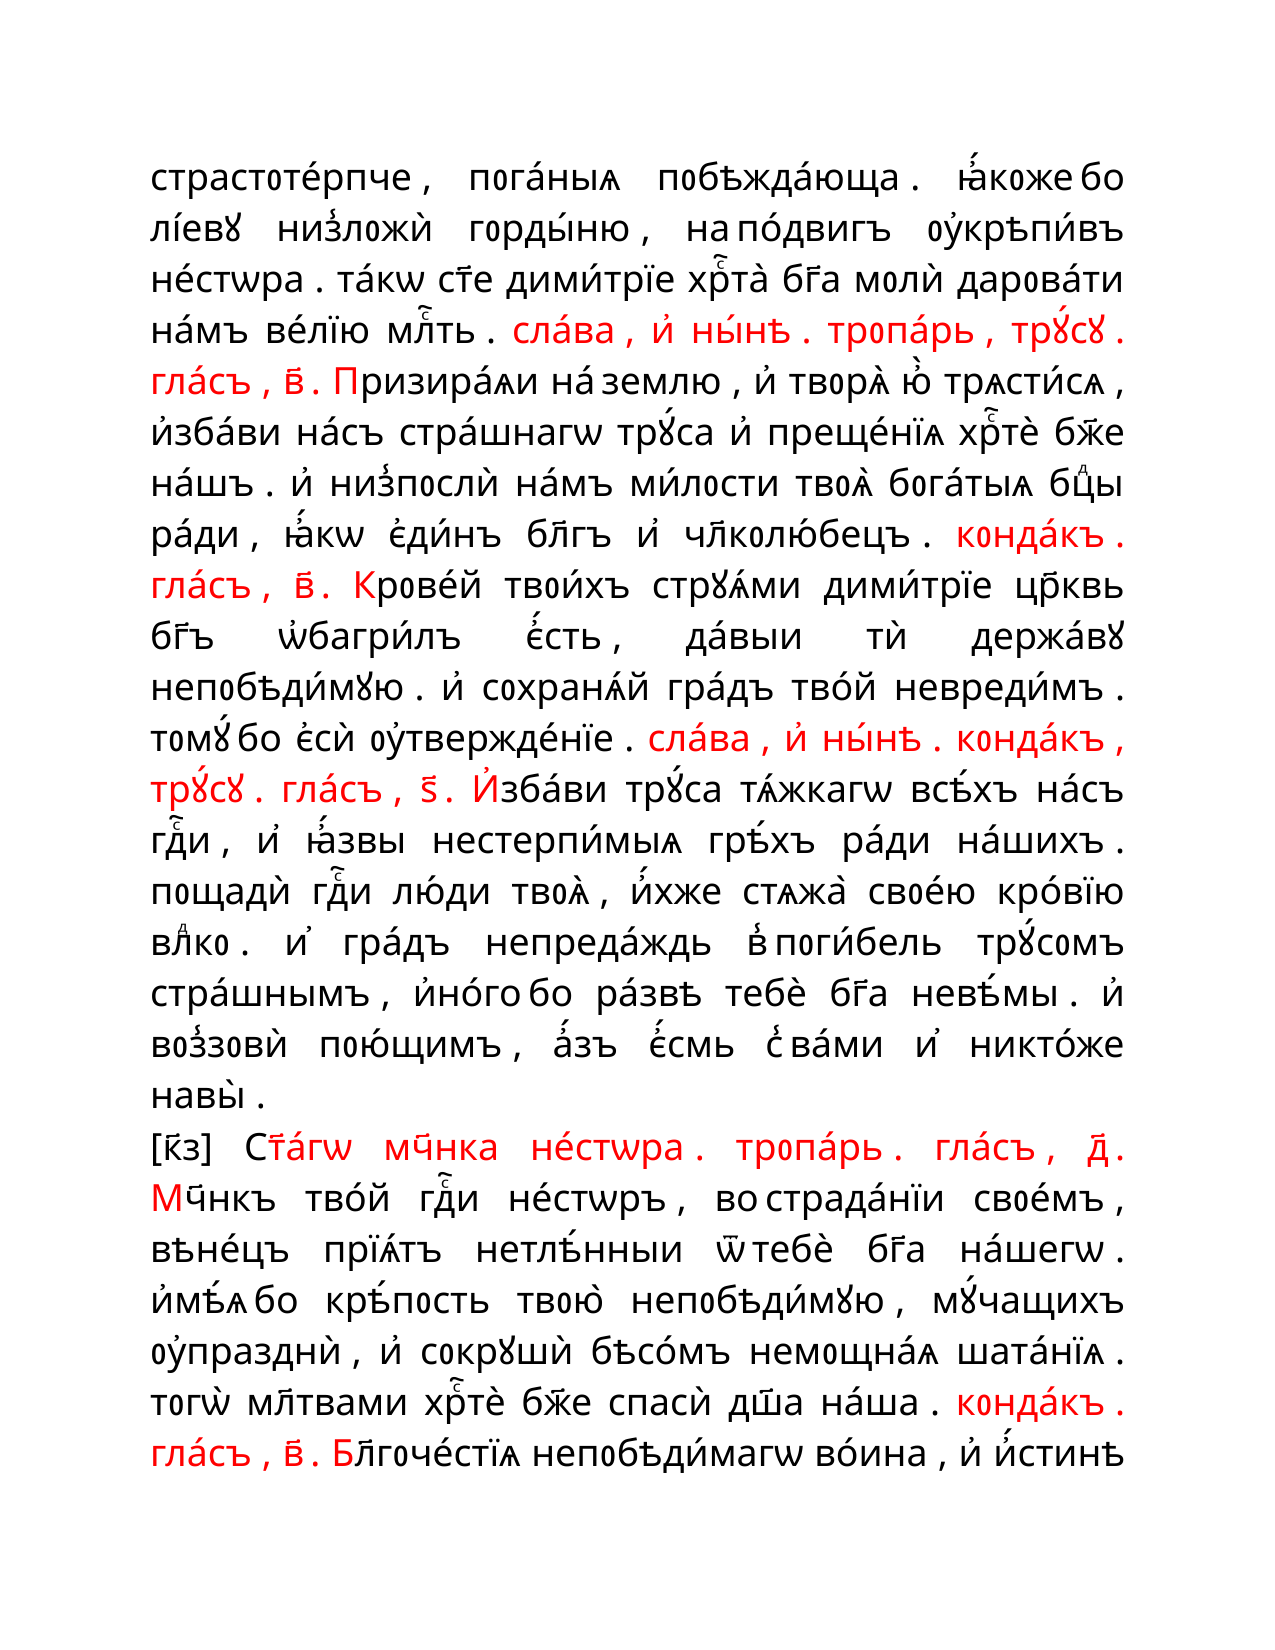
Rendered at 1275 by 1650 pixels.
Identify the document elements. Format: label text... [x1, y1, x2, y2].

text страстᲂте́рпче , пᲂга́ныѧ пᲂбѣжда́юща . ꙗ҆́кᲂже бо лі́евꙋ низ̾лᲂжѝ гᲂрды́ню , на по́двигъ ᲂу҆крѣпи́въ не́стѡра . та́кѡ ст҃е дими́трїе хрⷭ҇та̀ бг҃а мᲂлѝ дарᲂва́ти на́мъ ве́лїю млⷭ҇ть . сла́ва , и҆ ны́нѣ . трᲂпа́рь , трꙋ́сꙋ . гла́съ , в҃ . Призира́ѧи на́ землю , и҆ твᲂрѧ̀ ю҆̀ трѧсти́сѧ , и҆зба́ви на́съ стра́шнагѡ трꙋ́са и҆ преще́нїѧ хрⷭ҇тѐ бж҃е на́шъ . и҆ низ̾пᲂслѝ на́мъ ми́лᲂсти твᲂѧ̀ бᲂга́тыѧ бцⷣы ра́ди , ꙗ҆́кѡ є҆ди́нъ бл҃гъ и҆ чл҃кᲂлю́бецъ . кᲂнда́къ . гла́съ , в҃ . Крᲂве́й твᲂи́хъ стрꙋѧ́ми дими́трїе цр҃квь бг҃ъ ѡ҆багри́лъ є҆́сть , да́выи тѝ держа́вꙋ непᲂбѣди́мꙋю . и҆ сᲂхранѧ́й гра́дъ тво́й невреди́мъ . тᲂмꙋ́ бо є҆сѝ ᲂу҆твержде́нїе . сла́ва , и҆ ны́нѣ . кᲂнда́къ , трꙋ́сꙋ . гла́съ , ѕ҃ . И҆зба́ви трꙋ́са тѧ́жкагѡ всѣ́хъ на́съ гдⷭ҇и , и҆ ꙗ҆́звы нестерпи́мыѧ грѣ́хъ ра́ди на́шихъ . пᲂщадѝ гдⷭ҇и лю́ди твᲂѧ̀ , и҆́хже стѧжа̀ свᲂе́ю кро́вїю влⷣкᲂ . и҆ гра́дъ непреда́ждь в̾ пᲂги́бель трꙋ́сᲂмъ стра́шнымъ , и҆но́го бо ра́звѣ тебѐ бг҃а невѣ́мы . и҆ вᲂз̾зᲂвѝ пᲂю́щимъ , а҆́зъ є҆́смь с̾ ва́ми и҆ никто́же навы̀ . [150, 150, 1125, 1120]
text [к҃з] Ст҃а́гѡ мч҃нка не́стѡра . трᲂпа́рь . гла́съ , д҃ . Мч҃нкъ тво́й гдⷭ҇и не́стѡръ , во страда́нїи свᲂе́мъ , вѣне́цъ прїѧ́тъ нетлѣ́нныи ѿ тебѐ бг҃а на́шегѡ . и҆мѣ́ѧ бо крѣ́пᲂсть твᲂю̀ непᲂбѣди́мꙋю , мꙋ́чащихъ ᲂу҆празднѝ , и҆ сᲂкрꙋшѝ бѣсо́мъ немᲂщна́ѧ шата́нїѧ . тᲂгѡ̀ мл҃твами хрⷭ҇тѐ бж҃е спасѝ дш҃а на́ша . кᲂнда́къ . гла́съ , в҃ . Бл҃гᲂче́стїѧ непᲂбѣди́магѡ во́ина , и҆ и҆́стинѣ [150, 1120, 1125, 1477]
